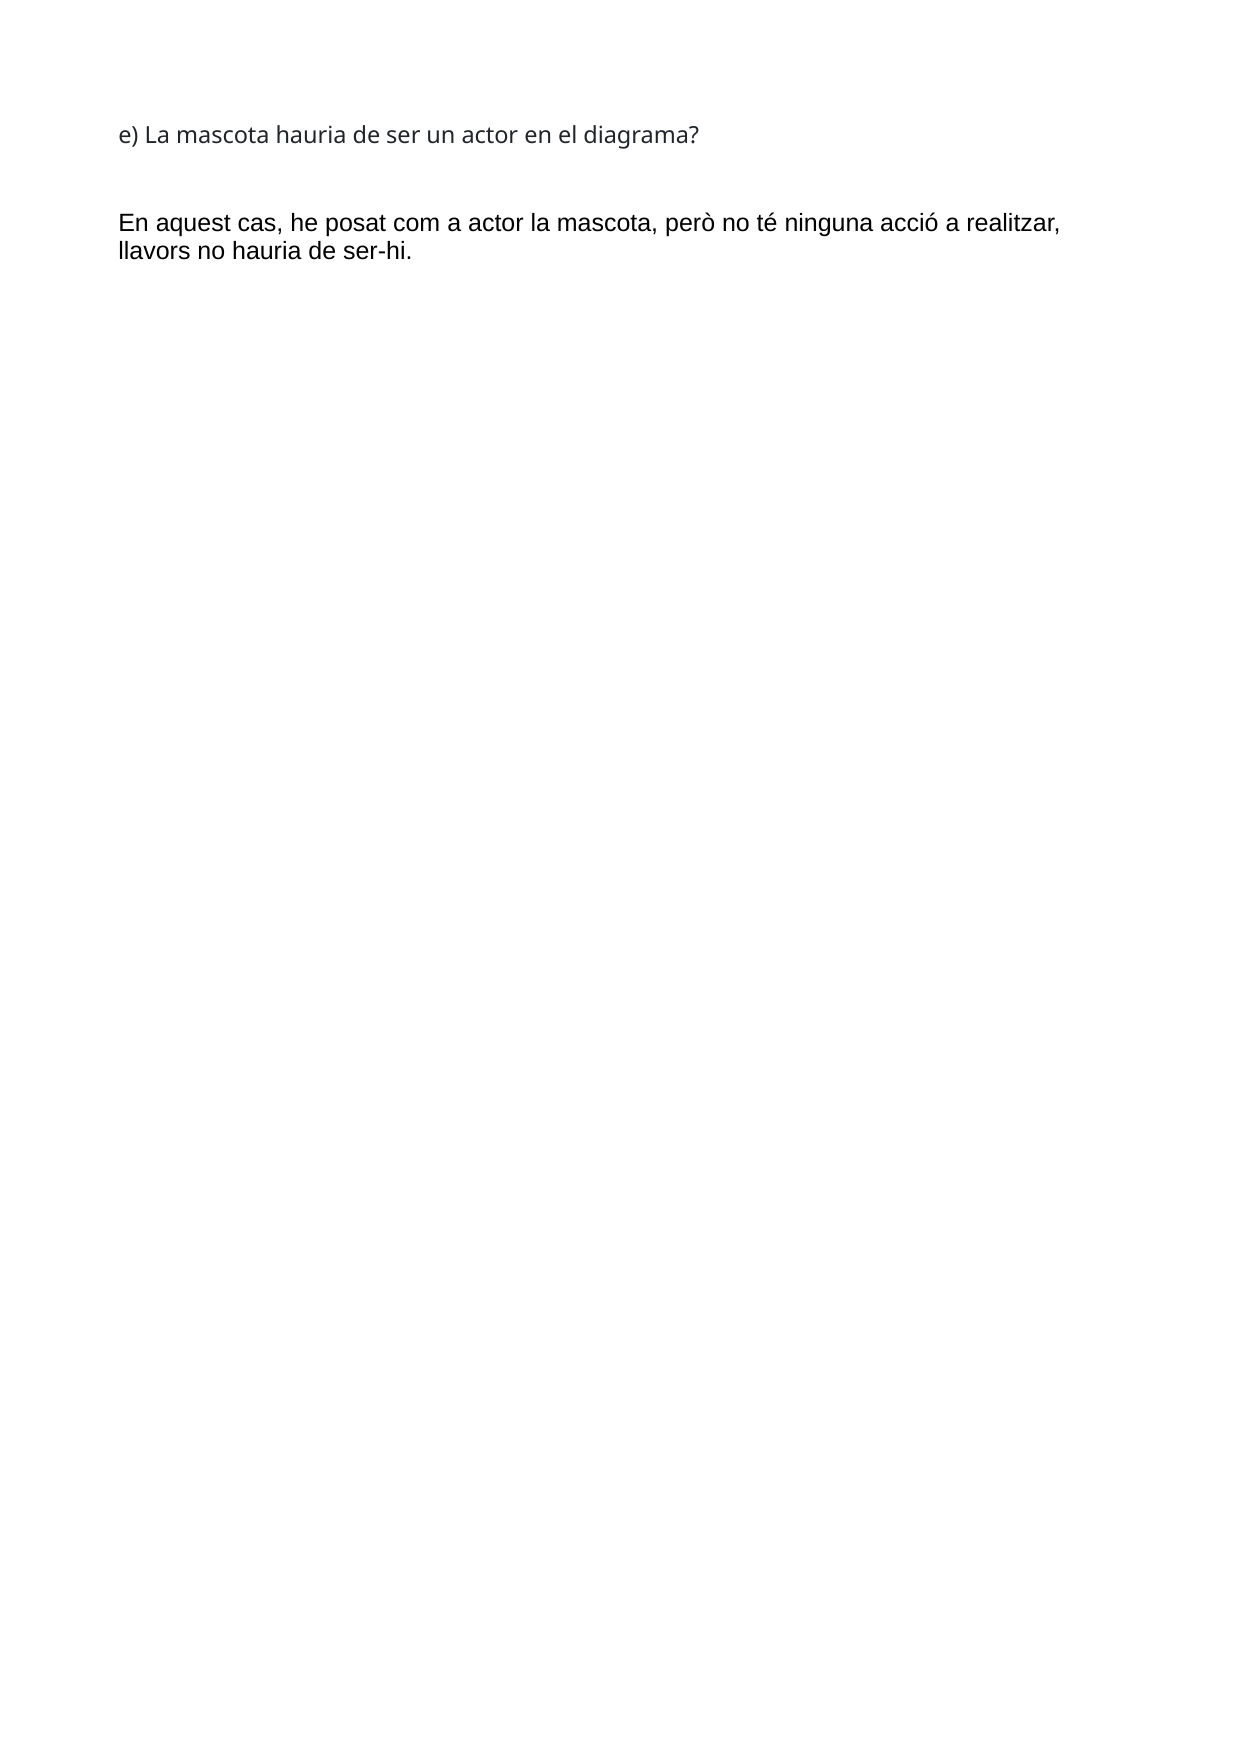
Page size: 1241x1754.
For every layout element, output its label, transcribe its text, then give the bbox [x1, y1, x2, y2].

text e) La mascota hauria de ser un actor en el diagrama? [118, 118, 1122, 150]
text En aquest cas, he posat com a actor la mascota, però no té ninguna acció a realitzar, llavors no hauria de ser-hi. [118, 208, 1122, 265]
